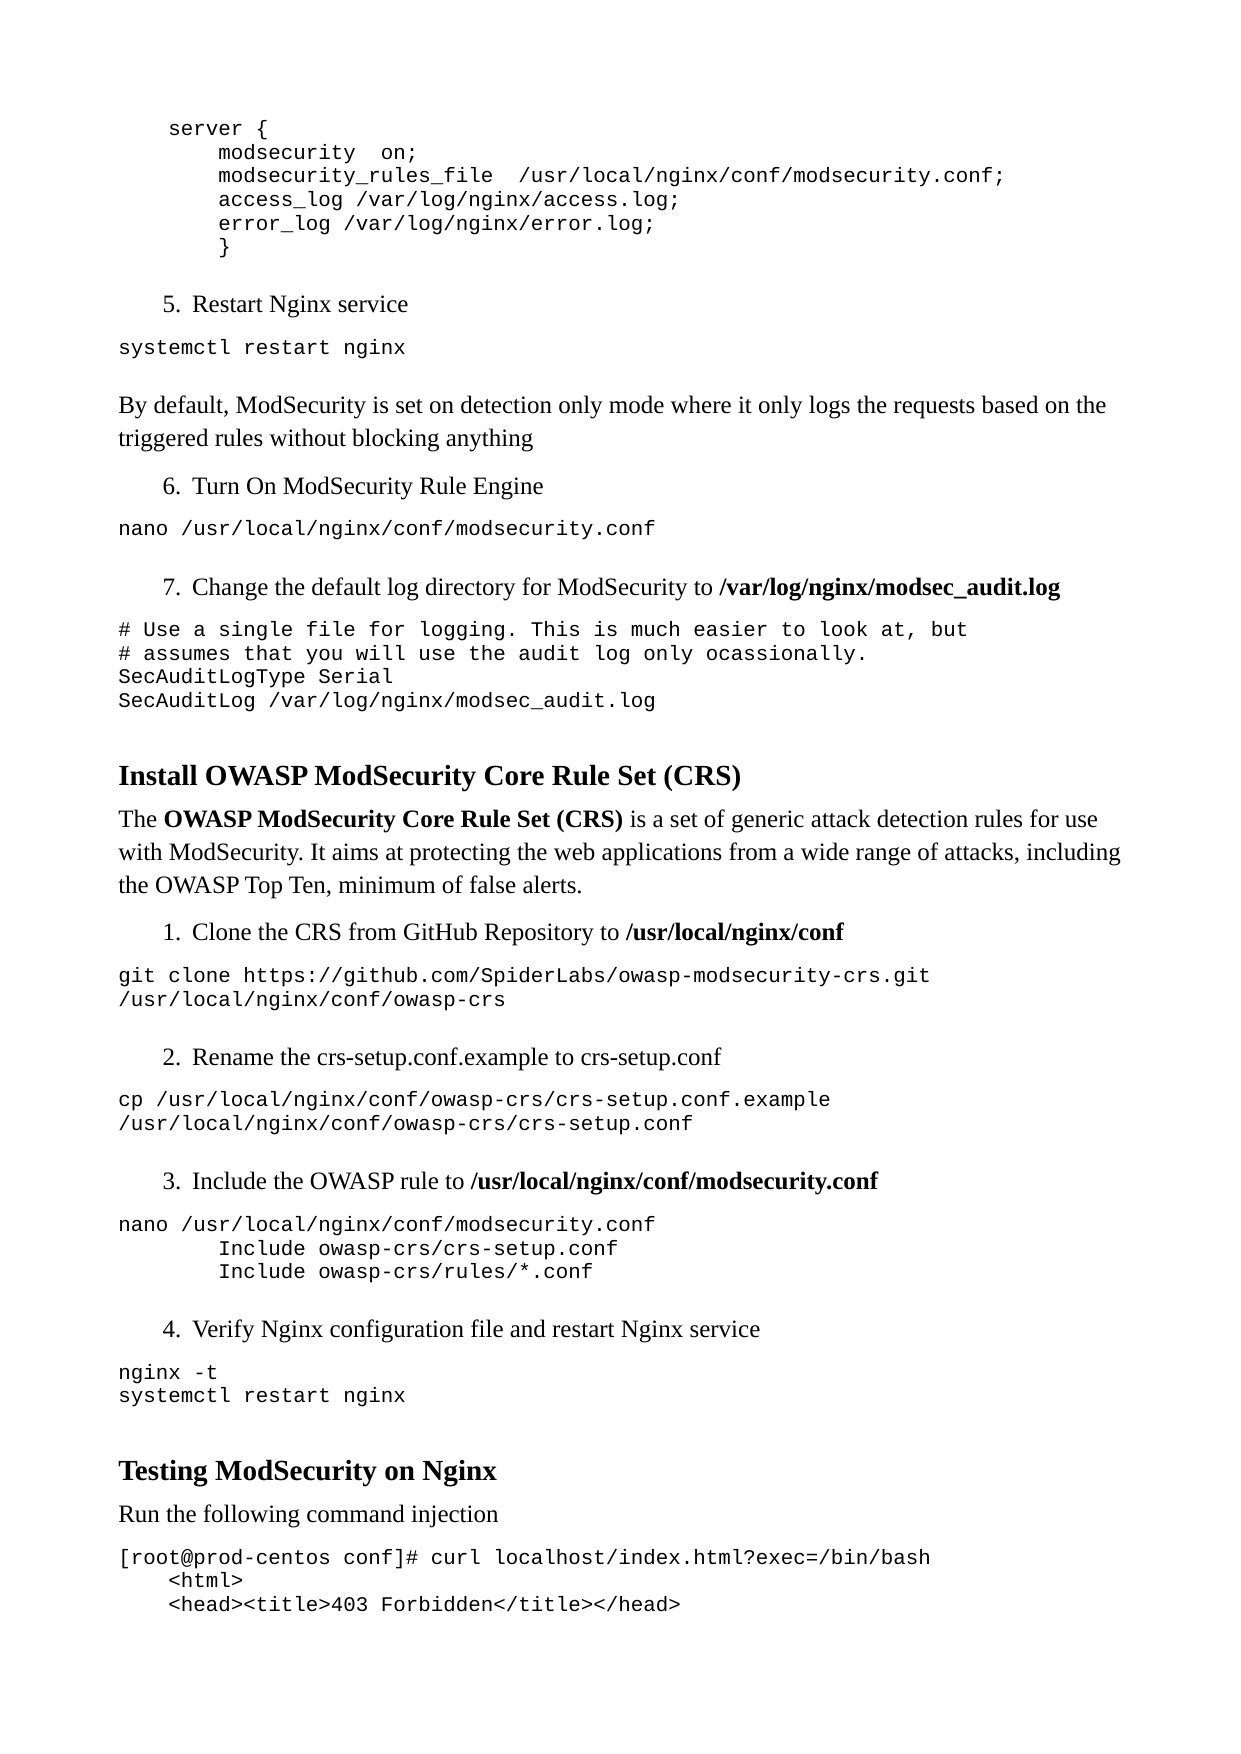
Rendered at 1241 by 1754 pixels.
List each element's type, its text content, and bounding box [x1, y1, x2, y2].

text cp /usr/local/nginx/conf/owasp-crs/crs-setup.conf.example /usr/local/nginx/conf/owasp-crs/crs-setup.conf [118, 1089, 1122, 1137]
text SecAuditLog /var/log/nginx/modsec_audit.log [118, 690, 1122, 714]
text SecAuditLogType Serial [118, 666, 1122, 690]
text By default, ModSecurity is set on detection only mode where it only logs the requests based on the triggered rules without blocking anything [118, 390, 1122, 452]
list Verify Nginx configuration file and restart Nginx service [162, 1314, 1122, 1343]
subtitle Install OWASP ModSecurity Core Rule Set (CRS) [118, 758, 1122, 791]
text <head><title>403 Forbidden</title></head> [118, 1594, 1122, 1618]
list Include the OWASP rule to /usr/local/nginx/conf/modsecurity.conf [162, 1166, 1122, 1195]
list Restart Nginx service [162, 289, 1122, 318]
text modsecurity on; [118, 142, 1122, 165]
text Run the following command injection [118, 1499, 1122, 1528]
text nginx -t [118, 1362, 1122, 1386]
text <html> [118, 1571, 1122, 1594]
list Clone the CRS from GitHub Repository to /usr/local/nginx/conf [162, 917, 1122, 946]
text # assumes that you will use the audit log only ocassionally. [118, 643, 1122, 666]
list Rename the crs-setup.conf.example to crs-setup.conf [162, 1042, 1122, 1071]
text # Use a single file for logging. This is much easier to look at, but [118, 619, 1122, 643]
text systemctl restart nginx [118, 337, 1122, 361]
text Include owasp-crs/crs-setup.conf [118, 1237, 1122, 1261]
text [root@prod-centos conf]# curl localhost/index.html?exec=/bin/bash [118, 1547, 1122, 1571]
text The OWASP ModSecurity Core Rule Set (CRS) is a set of generic attack detection rules for use with ModSecurity. It aims at protecting the web applications from a wide range of attacks, including the OWASP Top Ten, minimum of false alerts. [118, 804, 1122, 899]
text Include owasp-crs/rules/*.conf [118, 1261, 1122, 1285]
list Change the default log directory for ModSecurity to /var/log/nginx/modsec_audit.log [162, 572, 1122, 600]
text modsecurity_rules_file /usr/local/nginx/conf/modsecurity.conf; [118, 165, 1122, 189]
text nano /usr/local/nginx/conf/modsecurity.conf [118, 1214, 1122, 1237]
text } [118, 236, 1122, 260]
subtitle Testing ModSecurity on Nginx [118, 1453, 1122, 1487]
text systemctl restart nginx [118, 1386, 1122, 1409]
list Turn On ModSecurity Rule Engine [162, 471, 1122, 499]
text access_log /var/log/nginx/access.log; [118, 189, 1122, 213]
text error_log /var/log/nginx/error.log; [118, 213, 1122, 236]
text nano /usr/local/nginx/conf/modsecurity.conf [118, 518, 1122, 542]
text git clone https://github.com/SpiderLabs/owasp-modsecurity-crs.git /usr/local/nginx/conf/owasp-crs [118, 965, 1122, 1012]
text server { [118, 118, 1122, 142]
